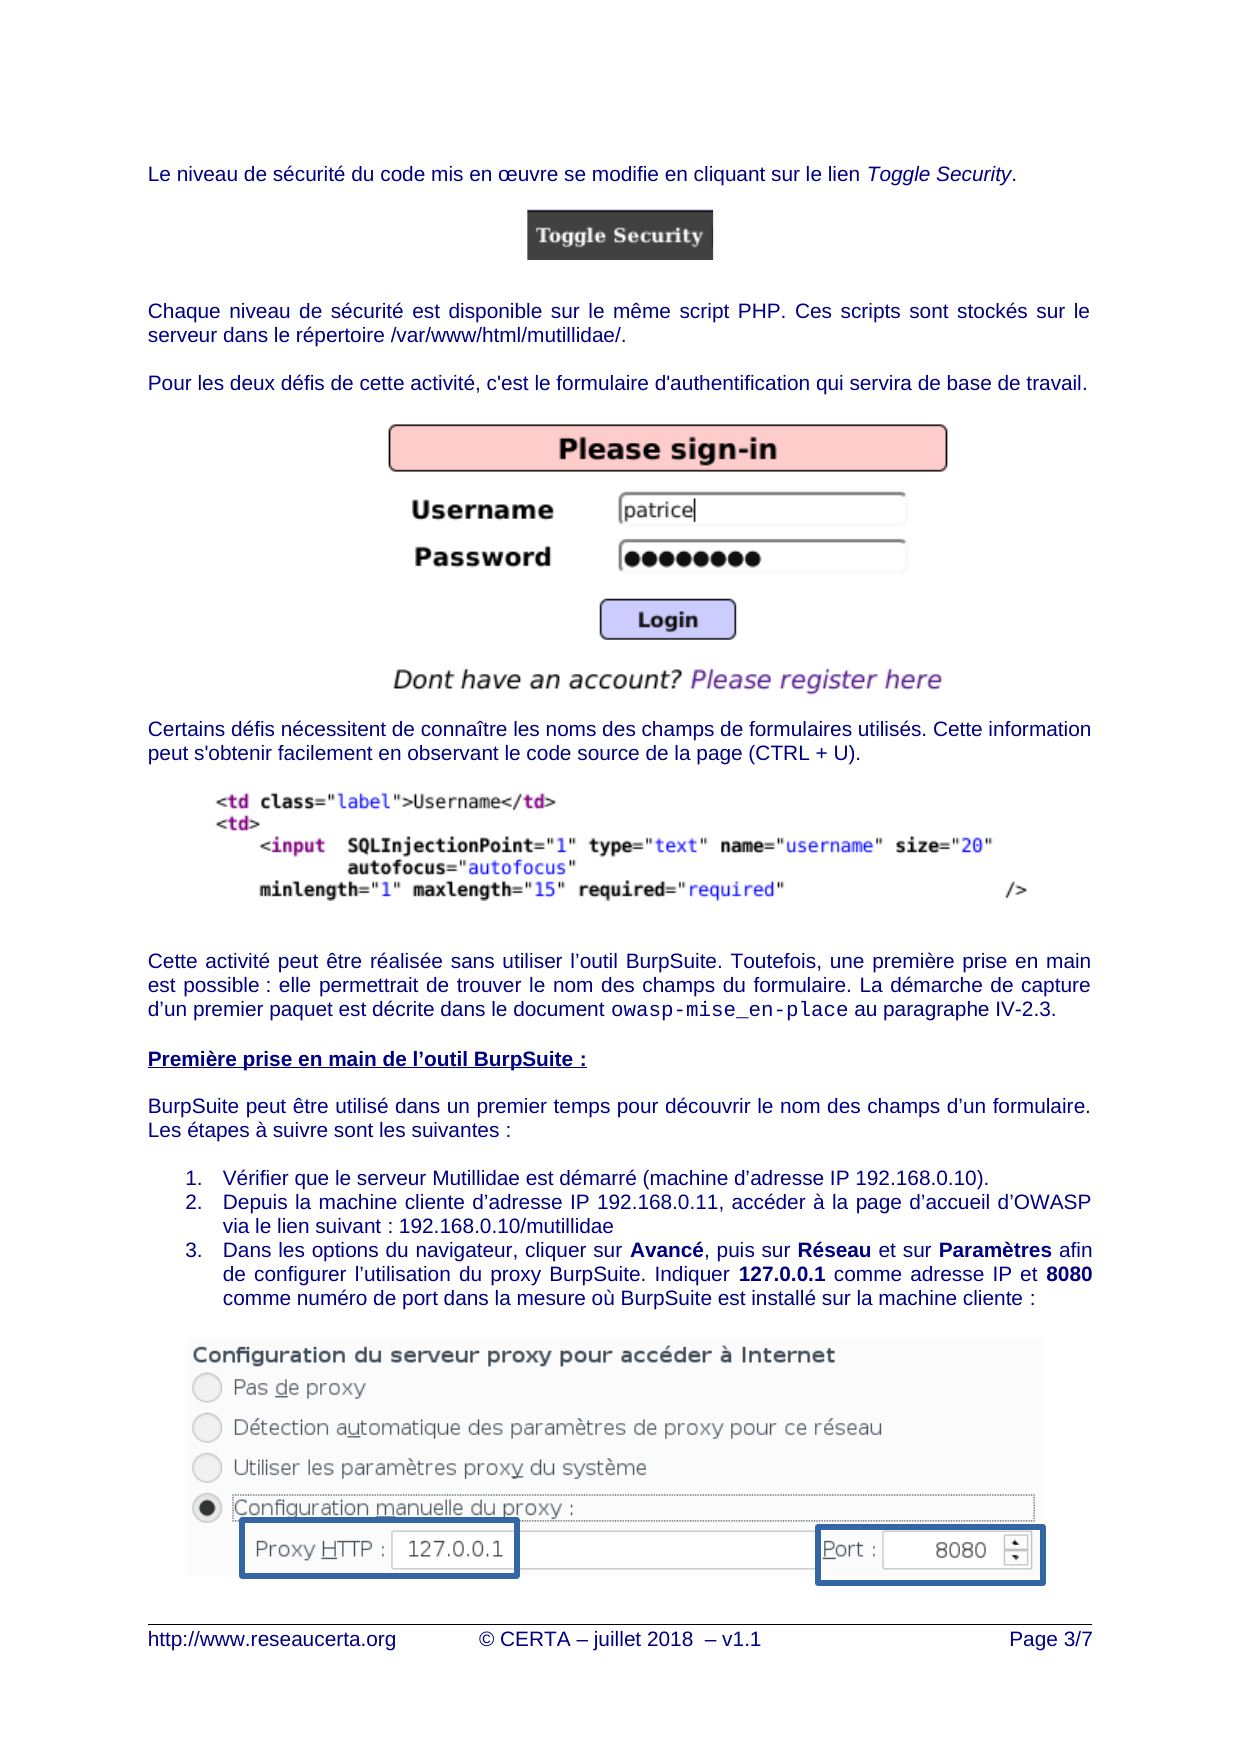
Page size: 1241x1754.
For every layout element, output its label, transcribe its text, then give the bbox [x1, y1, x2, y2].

picture [821, 1530, 1040, 1576]
text Première prise en main de l’outil BurpSuite : [148, 1046, 1092, 1070]
text BurpSuite peut être utilisé dans un premier temps pour découvrir le nom des champs d’un formulaire. Les étapes à suivre sont les suivantes : [148, 1094, 1092, 1142]
text Le niveau de sécurité du code mis en œuvre se modifie en cliquant sur le lien Toggle Security. [148, 161, 1092, 185]
picture [245, 1523, 514, 1573]
picture [210, 788, 1030, 901]
text Chaque niveau de sécurité est disponible sur le même script PHP. Ces scripts sont stockés sur le serveur dans le répertoire /var/www/html/mutillidae/. [148, 299, 1092, 347]
picture [186, 1338, 1044, 1576]
picture [328, 410, 971, 706]
text Certains défis nécessitent de connaître les noms des champs de formulaires utilisés. Cette information peut s'obtenir facilement en observant le code source de la page (CTRL + U). [148, 716, 1092, 764]
text Cette activité peut être réalisée sans utiliser l’outil BurpSuite. Toutefois, une première prise en main est possible : elle permettrait de trouver le nom des champs du formulaire. La démarche de capture d’un premier paquet est décrite dans le document owasp-mise_en-place au paragraphe IV-2.3. [148, 949, 1092, 1022]
text Pour les deux défis de cette activité, c'est le formulaire d'authentification qui servira de base de travail. [148, 371, 1092, 395]
list Depuis la machine cliente d’adresse IP 192.168.0.11, accéder à la page d’accueil d’OWASP via le lien suivant : 192.168.0.10/mutillidae [185, 1190, 1092, 1238]
list Vérifier que le serveur Mutillidae est démarré (machine d’adresse IP 192.168.0.10). [185, 1166, 1092, 1190]
list Dans les options du navigateur, cliquer sur Avancé, puis sur Réseau et sur Paramètres afin de configurer l’utilisation du proxy BurpSuite. Indiquer 127.0.0.1 comme adresse IP et 8080 comme numéro de port dans la mesure où BurpSuite est installé sur la machine cliente : [185, 1238, 1092, 1310]
picture [527, 209, 714, 260]
